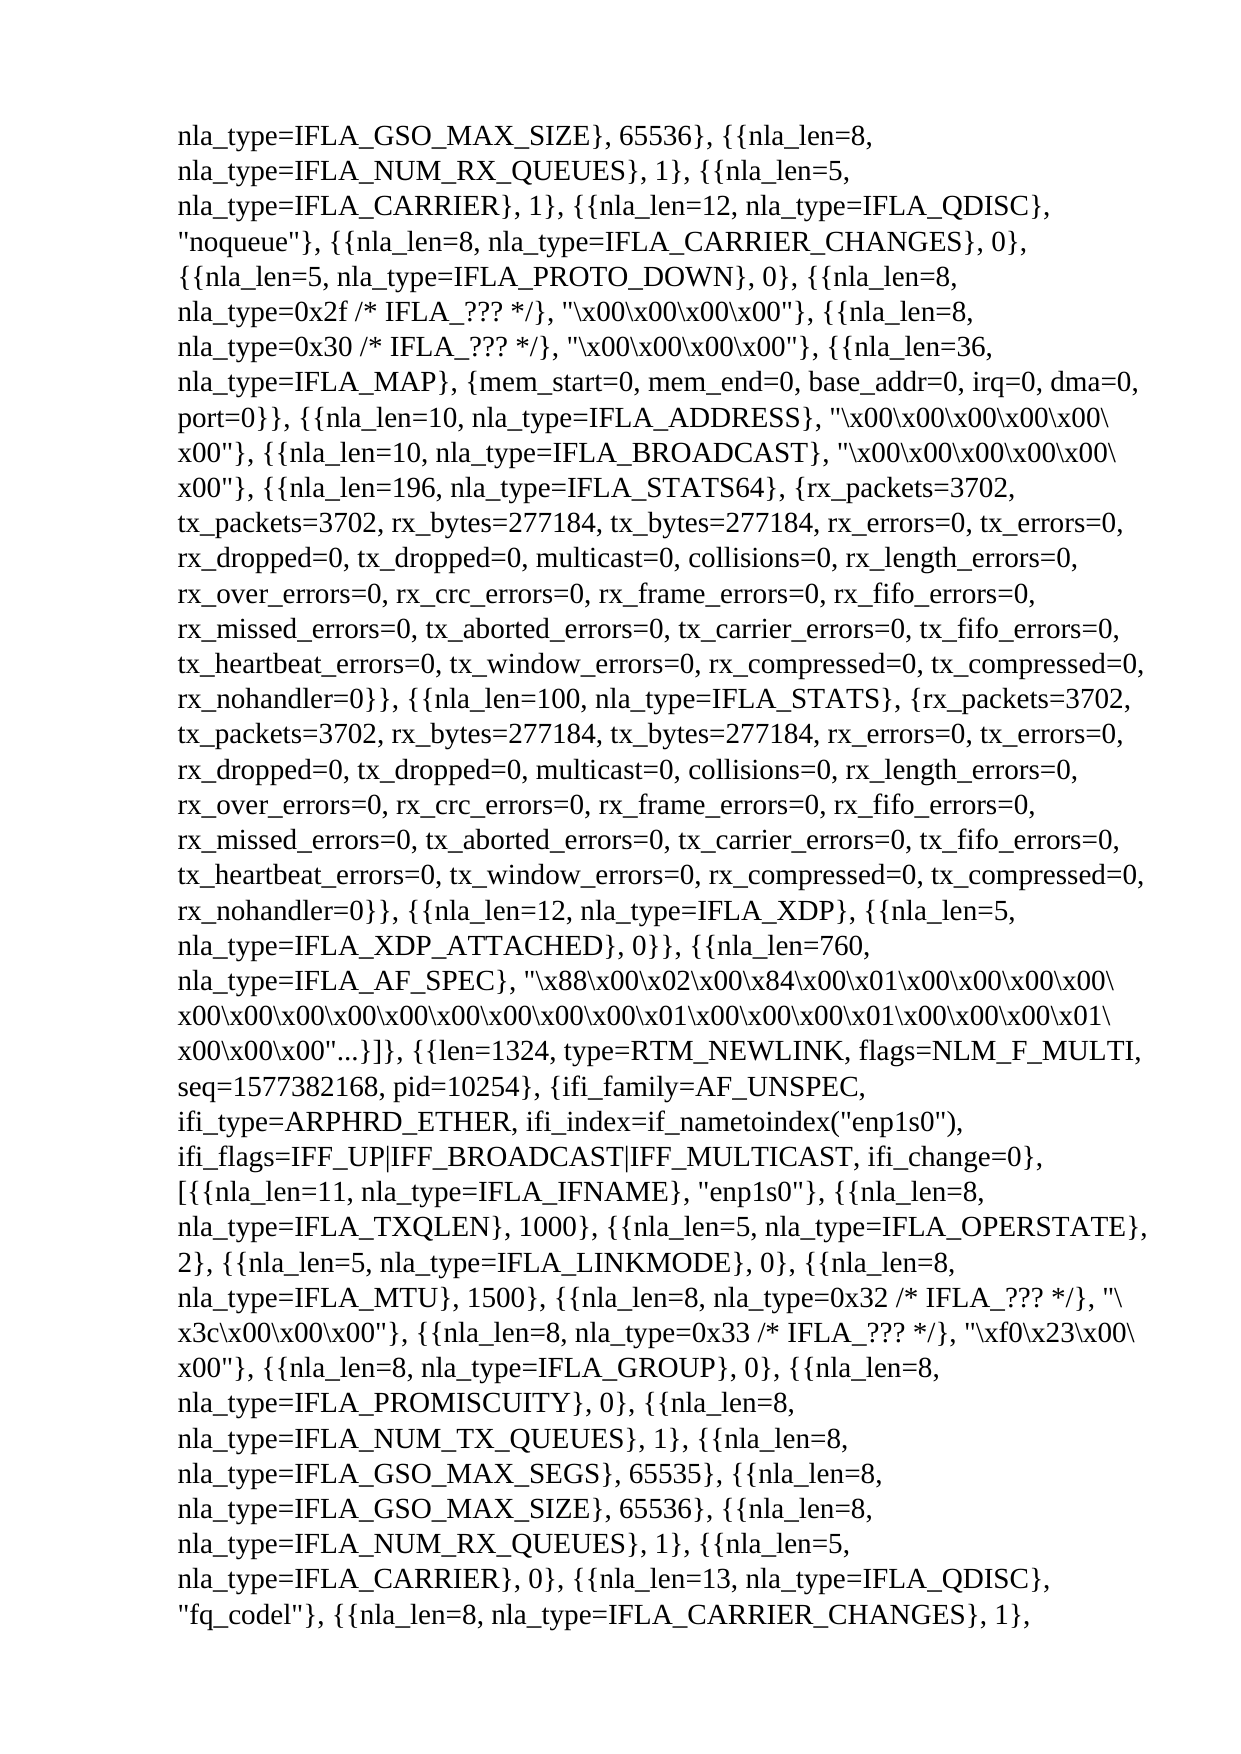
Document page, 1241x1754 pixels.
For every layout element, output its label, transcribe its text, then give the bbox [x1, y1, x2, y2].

text nla_type=IFLA_GSO_MAX_SIZE}, 65536}, {{nla_len=8, nla_type=IFLA_NUM_RX_QUEUES}, 1}, {{nla_len=5, nla_type=IFLA_CARRIER}, 1}, {{nla_len=12, nla_type=IFLA_QDISC}, "noqueue"}, {{nla_len=8, nla_type=IFLA_CARRIER_CHANGES}, 0}, {{nla_len=5, nla_type=IFLA_PROTO_DOWN}, 0}, {{nla_len=8, nla_type=0x2f /* IFLA_??? */}, "\x00\x00\x00\x00"}, {{nla_len=8, nla_type=0x30 /* IFLA_??? */}, "\x00\x00\x00\x00"}, {{nla_len=36, nla_type=IFLA_MAP}, {mem_start=0, mem_end=0, base_addr=0, irq=0, dma=0, port=0}}, {{nla_len=10, nla_type=IFLA_ADDRESS}, "\x00\x00\x00\x00\x00\x00"}, {{nla_len=10, nla_type=IFLA_BROADCAST}, "\x00\x00\x00\x00\x00\x00"}, {{nla_len=196, nla_type=IFLA_STATS64}, {rx_packets=3702, tx_packets=3702, rx_bytes=277184, tx_bytes=277184, rx_errors=0, tx_errors=0, rx_dropped=0, tx_dropped=0, multicast=0, collisions=0, rx_length_errors=0, rx_over_errors=0, rx_crc_errors=0, rx_frame_errors=0, rx_fifo_errors=0, rx_missed_errors=0, tx_aborted_errors=0, tx_carrier_errors=0, tx_fifo_errors=0, tx_heartbeat_errors=0, tx_window_errors=0, rx_compressed=0, tx_compressed=0, rx_nohandler=0}}, {{nla_len=100, nla_type=IFLA_STATS}, {rx_packets=3702, tx_packets=3702, rx_bytes=277184, tx_bytes=277184, rx_errors=0, tx_errors=0, rx_dropped=0, tx_dropped=0, multicast=0, collisions=0, rx_length_errors=0, rx_over_errors=0, rx_crc_errors=0, rx_frame_errors=0, rx_fifo_errors=0, rx_missed_errors=0, tx_aborted_errors=0, tx_carrier_errors=0, tx_fifo_errors=0, tx_heartbeat_errors=0, tx_window_errors=0, rx_compressed=0, tx_compressed=0, rx_nohandler=0}}, {{nla_len=12, nla_type=IFLA_XDP}, {{nla_len=5, nla_type=IFLA_XDP_ATTACHED}, 0}}, {{nla_len=760, nla_type=IFLA_AF_SPEC}, "\x88\x00\x02\x00\x84\x00\x01\x00\x00\x00\x00\x00\x00\x00\x00\x00\x00\x00\x00\x00\x01\x00\x00\x00\x01\x00\x00\x00\x01\x00\x00\x00"...}]}, {{len=1324, type=RTM_NEWLINK, flags=NLM_F_MULTI, seq=1577382168, pid=10254}, {ifi_family=AF_UNSPEC, ifi_type=ARPHRD_ETHER, ifi_index=if_nametoindex("enp1s0"), ifi_flags=IFF_UP|IFF_BROADCAST|IFF_MULTICAST, ifi_change=0}, [{{nla_len=11, nla_type=IFLA_IFNAME}, "enp1s0"}, {{nla_len=8, nla_type=IFLA_TXQLEN}, 1000}, {{nla_len=5, nla_type=IFLA_OPERSTATE}, 2}, {{nla_len=5, nla_type=IFLA_LINKMODE}, 0}, {{nla_len=8, nla_type=IFLA_MTU}, 1500}, {{nla_len=8, nla_type=0x32 /* IFLA_??? */}, "\x3c\x00\x00\x00"}, {{nla_len=8, nla_type=0x33 /* IFLA_??? */}, "\xf0\x23\x00\x00"}, {{nla_len=8, nla_type=IFLA_GROUP}, 0}, {{nla_len=8, nla_type=IFLA_PROMISCUITY}, 0}, {{nla_len=8, nla_type=IFLA_NUM_TX_QUEUES}, 1}, {{nla_len=8, nla_type=IFLA_GSO_MAX_SEGS}, 65535}, {{nla_len=8, nla_type=IFLA_GSO_MAX_SIZE}, 65536}, {{nla_len=8, nla_type=IFLA_NUM_RX_QUEUES}, 1}, {{nla_len=5, nla_type=IFLA_CARRIER}, 0}, {{nla_len=13, nla_type=IFLA_QDISC}, "fq_codel"}, {{nla_len=8, nla_type=IFLA_CARRIER_CHANGES}, 1}, [177, 118, 1152, 1630]
